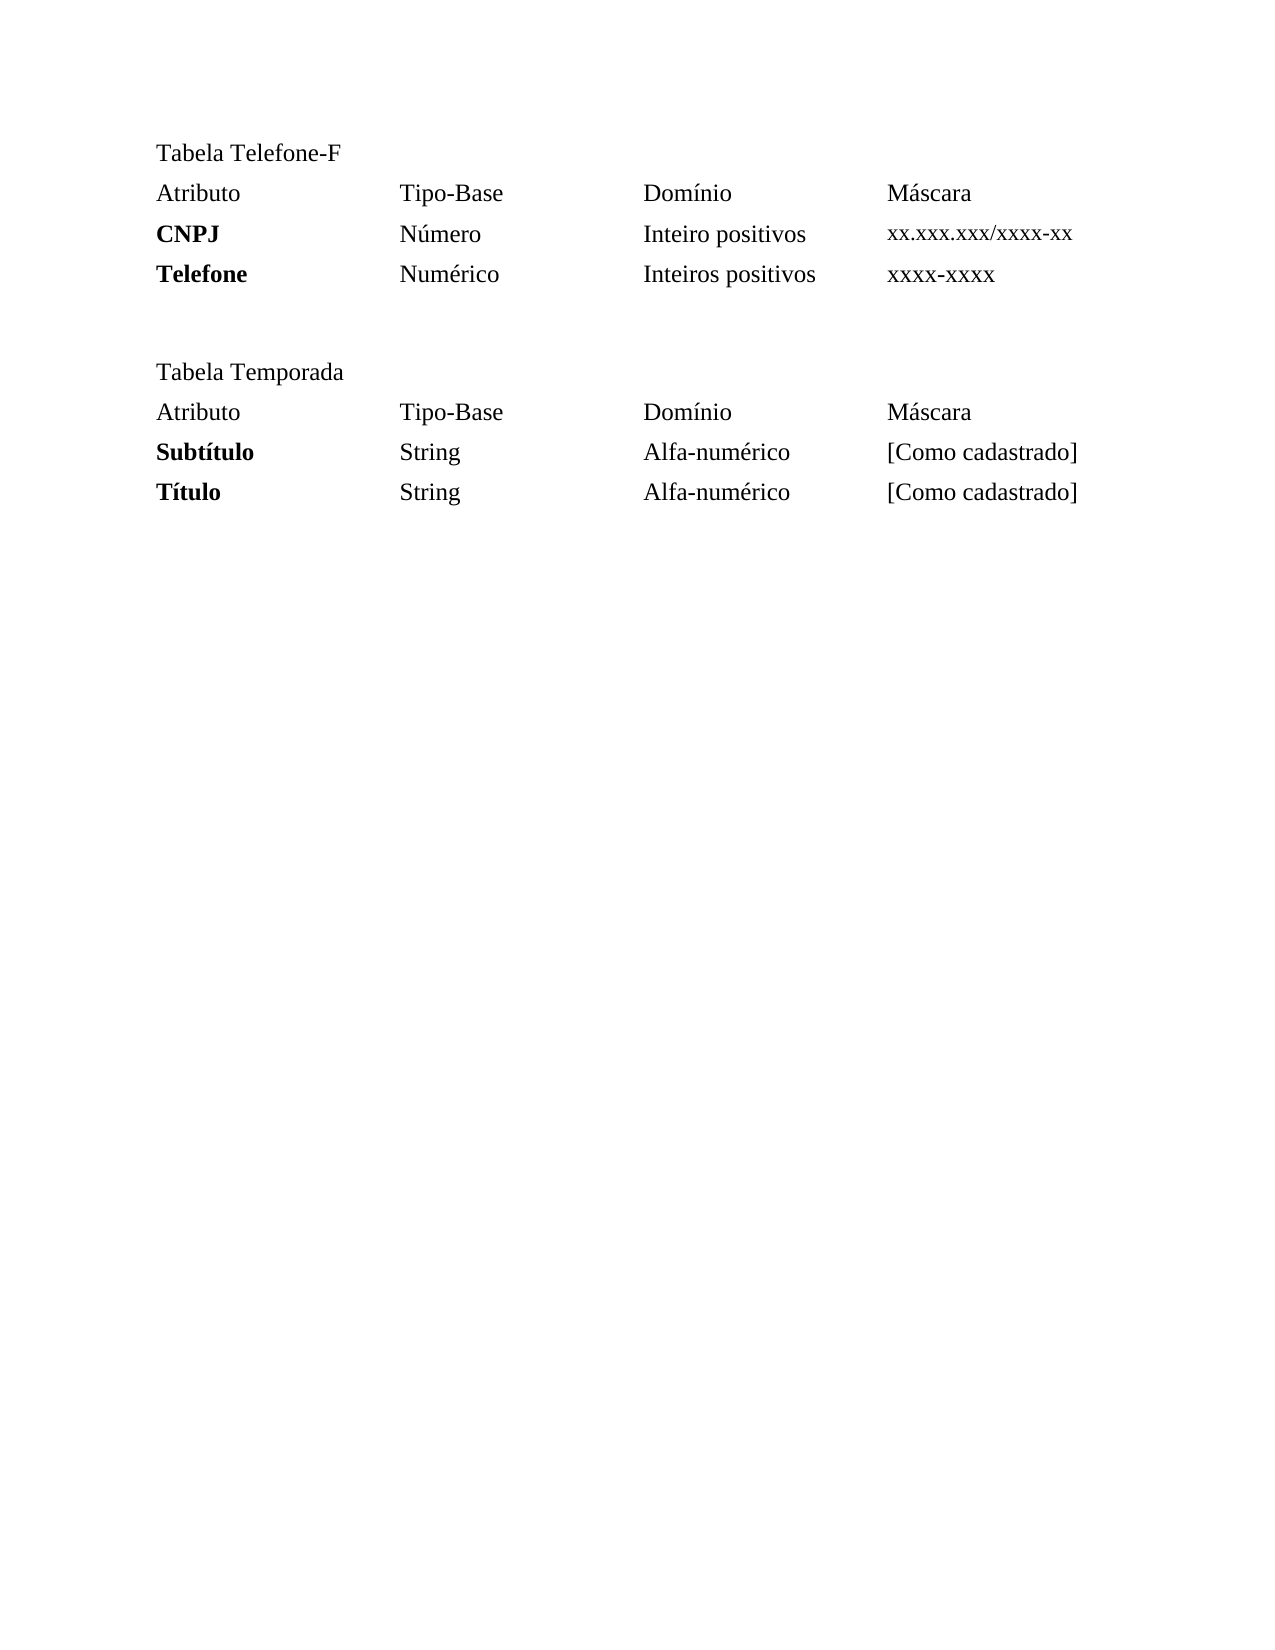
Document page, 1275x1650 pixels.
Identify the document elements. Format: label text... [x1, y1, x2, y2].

table_cell Tipo-Base [394, 391, 637, 431]
table_cell Numérico [394, 253, 637, 293]
table_cell [Como cadastrado] [881, 471, 1125, 512]
table_cell Inteiros positivos [638, 253, 881, 293]
table_cell Subtítulo [150, 431, 394, 471]
table_header Tabela Temporada [150, 351, 394, 391]
table_cell Inteiro positivos [638, 213, 881, 253]
table_cell Atributo [150, 173, 394, 213]
table_cell String [394, 431, 637, 471]
table_cell Atributo [150, 391, 394, 431]
table_cell xxxx-xxxx [881, 253, 1125, 293]
table_cell Máscara [881, 391, 1125, 431]
table_cell Título [150, 471, 394, 512]
table_cell String [394, 471, 637, 512]
table_cell Telefone [150, 253, 394, 293]
table_cell Domínio [638, 173, 881, 213]
table_cell Tipo-Base [394, 173, 637, 213]
table_cell Máscara [881, 173, 1125, 213]
table_cell xx.xxx.xxx/xxxx-xx [881, 213, 1125, 253]
table_cell CNPJ [150, 213, 394, 253]
table_cell Alfa-numérico [638, 431, 881, 471]
table_header Tabela Telefone-F [150, 133, 394, 173]
table_cell [Como cadastrado] [881, 431, 1125, 471]
table_cell Número [394, 213, 637, 253]
table_cell Alfa-numérico [638, 471, 881, 512]
table_cell Domínio [638, 391, 881, 431]
